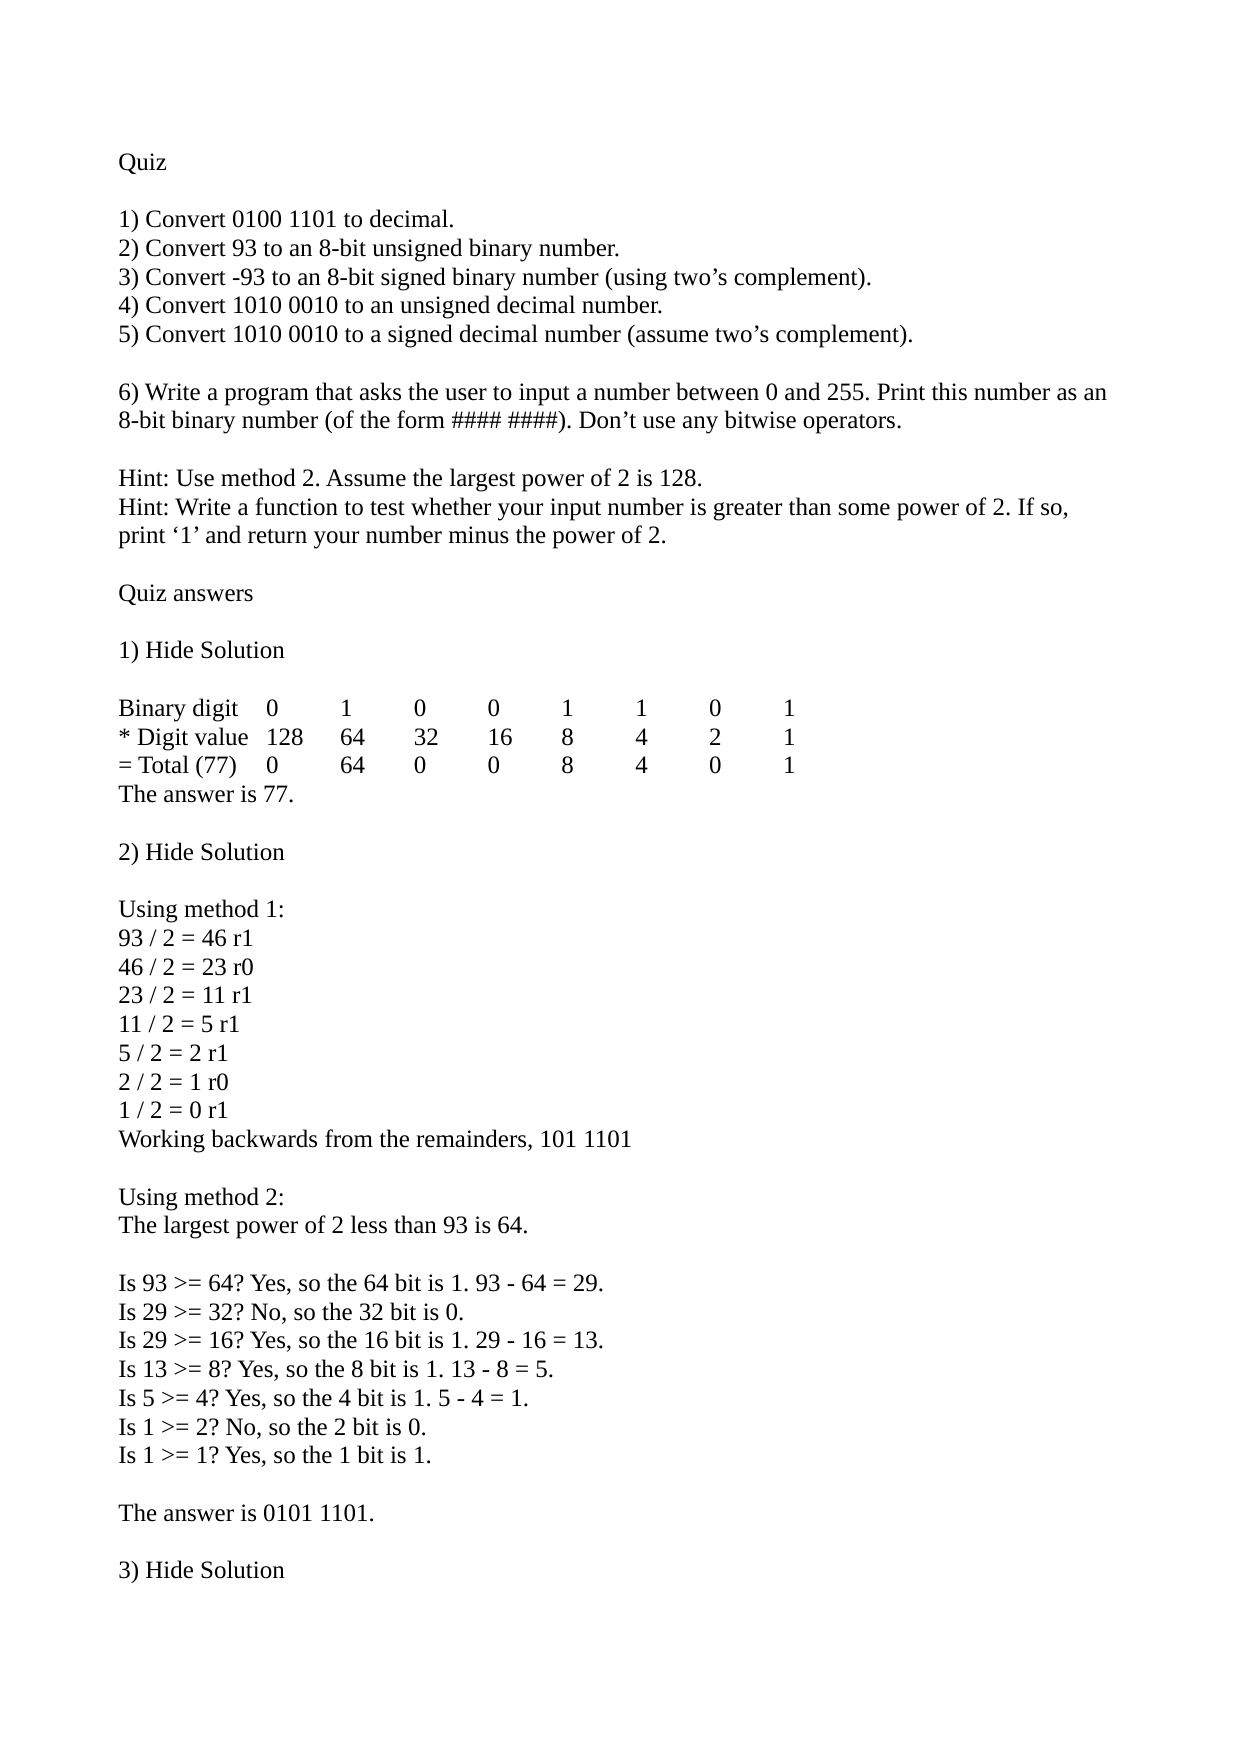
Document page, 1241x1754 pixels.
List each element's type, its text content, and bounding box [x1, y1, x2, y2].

text 3) Convert -93 to an 8-bit signed binary number (using two’s complement). [118, 262, 1122, 291]
text Binary digit 0 1 0 0 1 1 0 1 [118, 693, 1122, 722]
text 1) Convert 0100 1101 to decimal. [118, 204, 1122, 233]
text 6) Write a program that asks the user to input a number between 0 and 255. Print this number as an 8-bit binary number (of the form #### ####). Don’t use any bitwise operators. [118, 377, 1122, 434]
text 1) Hide Solution [118, 636, 1122, 664]
text 2) Hide Solution [118, 837, 1122, 866]
text 46 / 2 = 23 r0 [118, 952, 1122, 981]
text Hint: Write a function to test whether your input number is greater than some power of 2. If so, print ‘1’ and return your number minus the power of 2. [118, 492, 1122, 549]
text Is 1 >= 2? No, so the 2 bit is 0. [118, 1412, 1122, 1441]
text 23 / 2 = 11 r1 [118, 981, 1122, 1009]
text * Digit value 128 64 32 16 8 4 2 1 [118, 722, 1122, 751]
text Using method 2: [118, 1182, 1122, 1211]
text 3) Hide Solution [118, 1556, 1122, 1584]
text Quiz answers [118, 578, 1122, 607]
text 4) Convert 1010 0010 to an unsigned decimal number. [118, 291, 1122, 319]
text The largest power of 2 less than 93 is 64. [118, 1211, 1122, 1239]
text The answer is 0101 1101. [118, 1498, 1122, 1527]
text Is 29 >= 16? Yes, so the 16 bit is 1. 29 - 16 = 13. [118, 1326, 1122, 1354]
text 5) Convert 1010 0010 to a signed decimal number (assume two’s complement). [118, 319, 1122, 348]
text 2 / 2 = 1 r0 [118, 1067, 1122, 1096]
text 11 / 2 = 5 r1 [118, 1009, 1122, 1038]
text 93 / 2 = 46 r1 [118, 923, 1122, 952]
text 2) Convert 93 to an 8-bit unsigned binary number. [118, 233, 1122, 262]
text Hint: Use method 2. Assume the largest power of 2 is 128. [118, 463, 1122, 492]
text Is 29 >= 32? No, so the 32 bit is 0. [118, 1297, 1122, 1326]
text The answer is 77. [118, 779, 1122, 808]
text Is 13 >= 8? Yes, so the 8 bit is 1. 13 - 8 = 5. [118, 1354, 1122, 1383]
text Is 5 >= 4? Yes, so the 4 bit is 1. 5 - 4 = 1. [118, 1383, 1122, 1412]
text Quiz [118, 147, 1122, 176]
text = Total (77) 0 64 0 0 8 4 0 1 [118, 751, 1122, 779]
text Is 1 >= 1? Yes, so the 1 bit is 1. [118, 1441, 1122, 1469]
text 5 / 2 = 2 r1 [118, 1038, 1122, 1067]
text Is 93 >= 64? Yes, so the 64 bit is 1. 93 - 64 = 29. [118, 1268, 1122, 1297]
text 1 / 2 = 0 r1 [118, 1096, 1122, 1124]
text Working backwards from the remainders, 101 1101 [118, 1124, 1122, 1153]
text Using method 1: [118, 894, 1122, 923]
